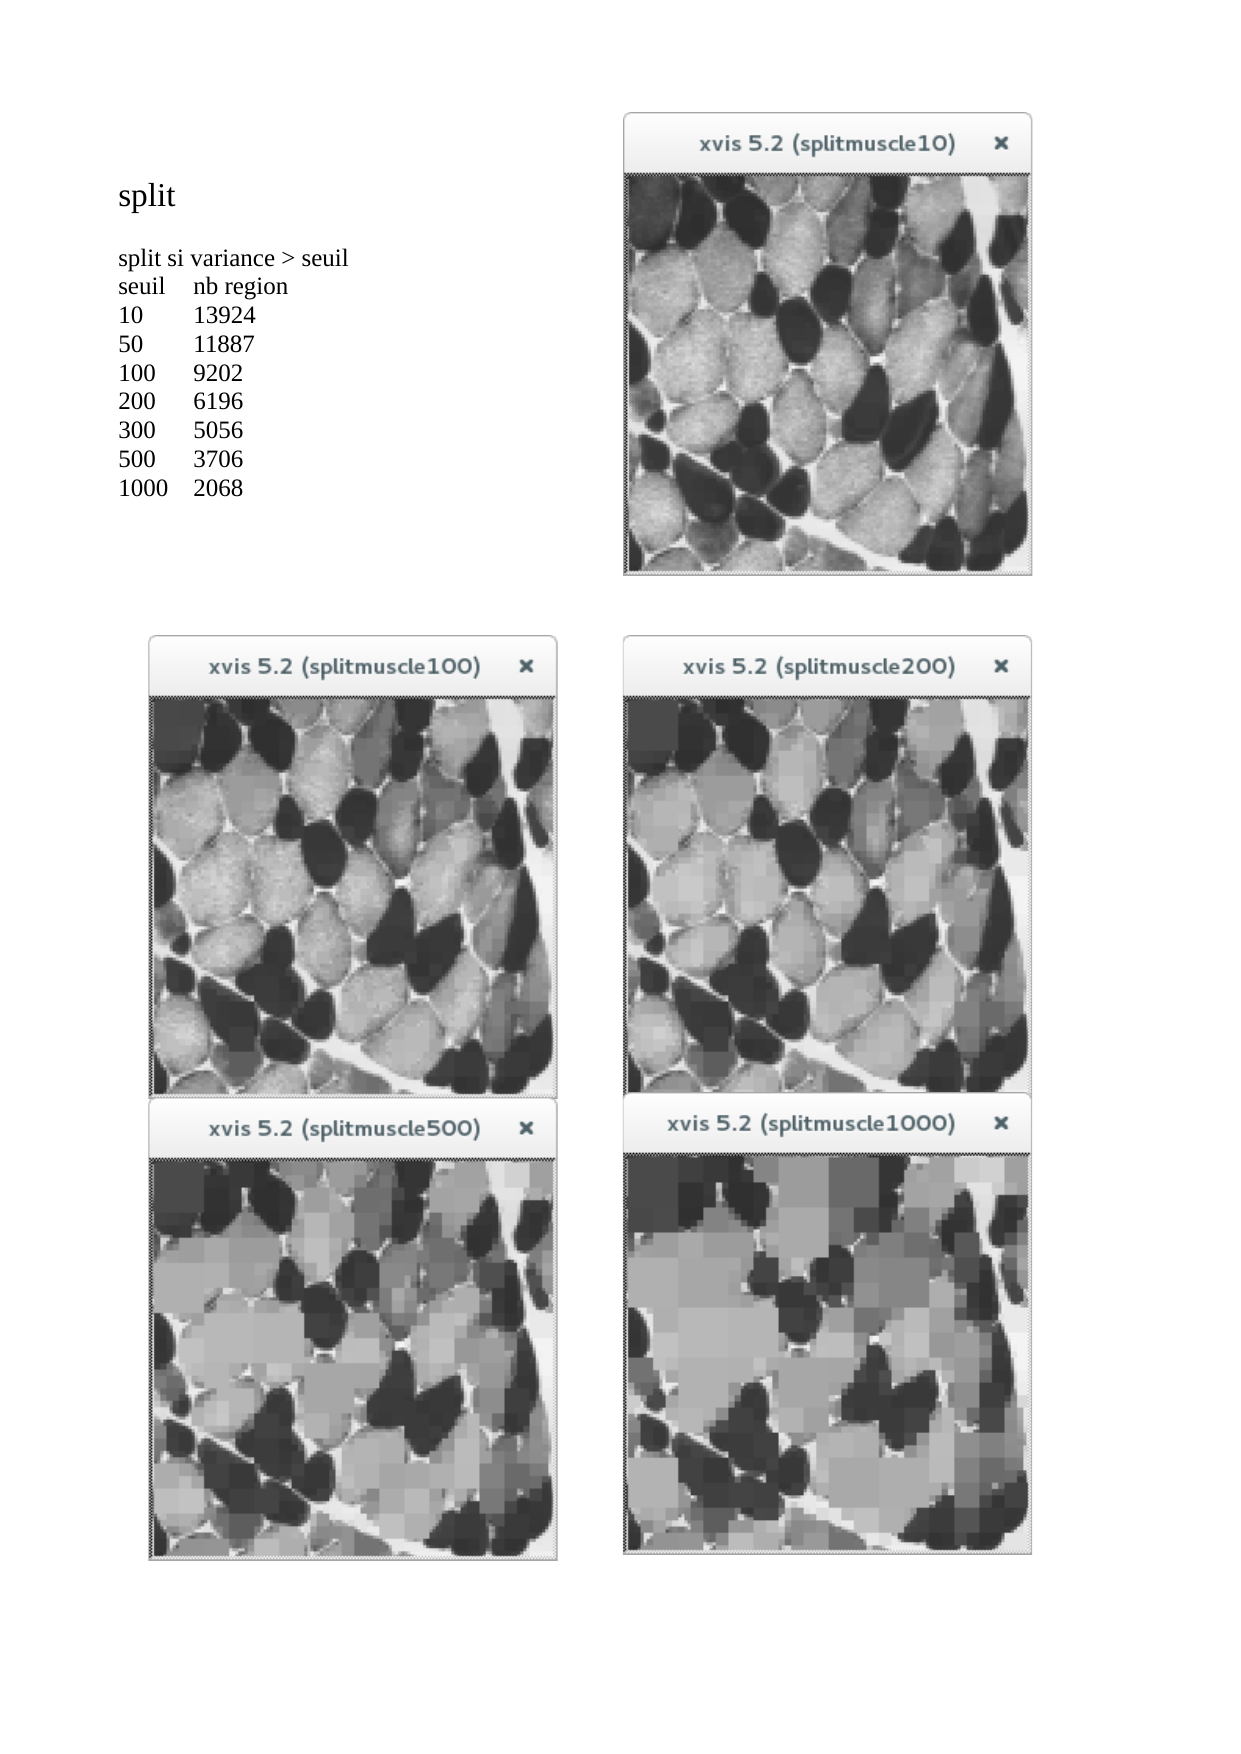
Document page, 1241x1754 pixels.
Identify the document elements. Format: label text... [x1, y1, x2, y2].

text [1033, 271, 1122, 300]
text [1033, 444, 1122, 473]
text [1033, 300, 1122, 329]
text split [118, 176, 623, 214]
picture [148, 635, 558, 1561]
text split si variance > seuil [118, 243, 623, 271]
text 300 5056 [118, 415, 623, 444]
text [1033, 329, 1122, 358]
text [1033, 176, 1122, 214]
text 50 11887 [118, 329, 623, 358]
text 10 13924 [118, 300, 623, 329]
text [1033, 358, 1122, 386]
text [1033, 386, 1122, 415]
text seuil nb region [118, 271, 623, 300]
text 100 9202 [118, 358, 623, 386]
picture [623, 112, 1033, 576]
text 1000 2068 [118, 473, 623, 501]
text 200 6196 [118, 386, 623, 415]
text [1033, 243, 1122, 271]
text [1033, 473, 1122, 501]
text 500 3706 [118, 444, 623, 473]
text [1033, 415, 1122, 444]
picture [622, 635, 1033, 1555]
